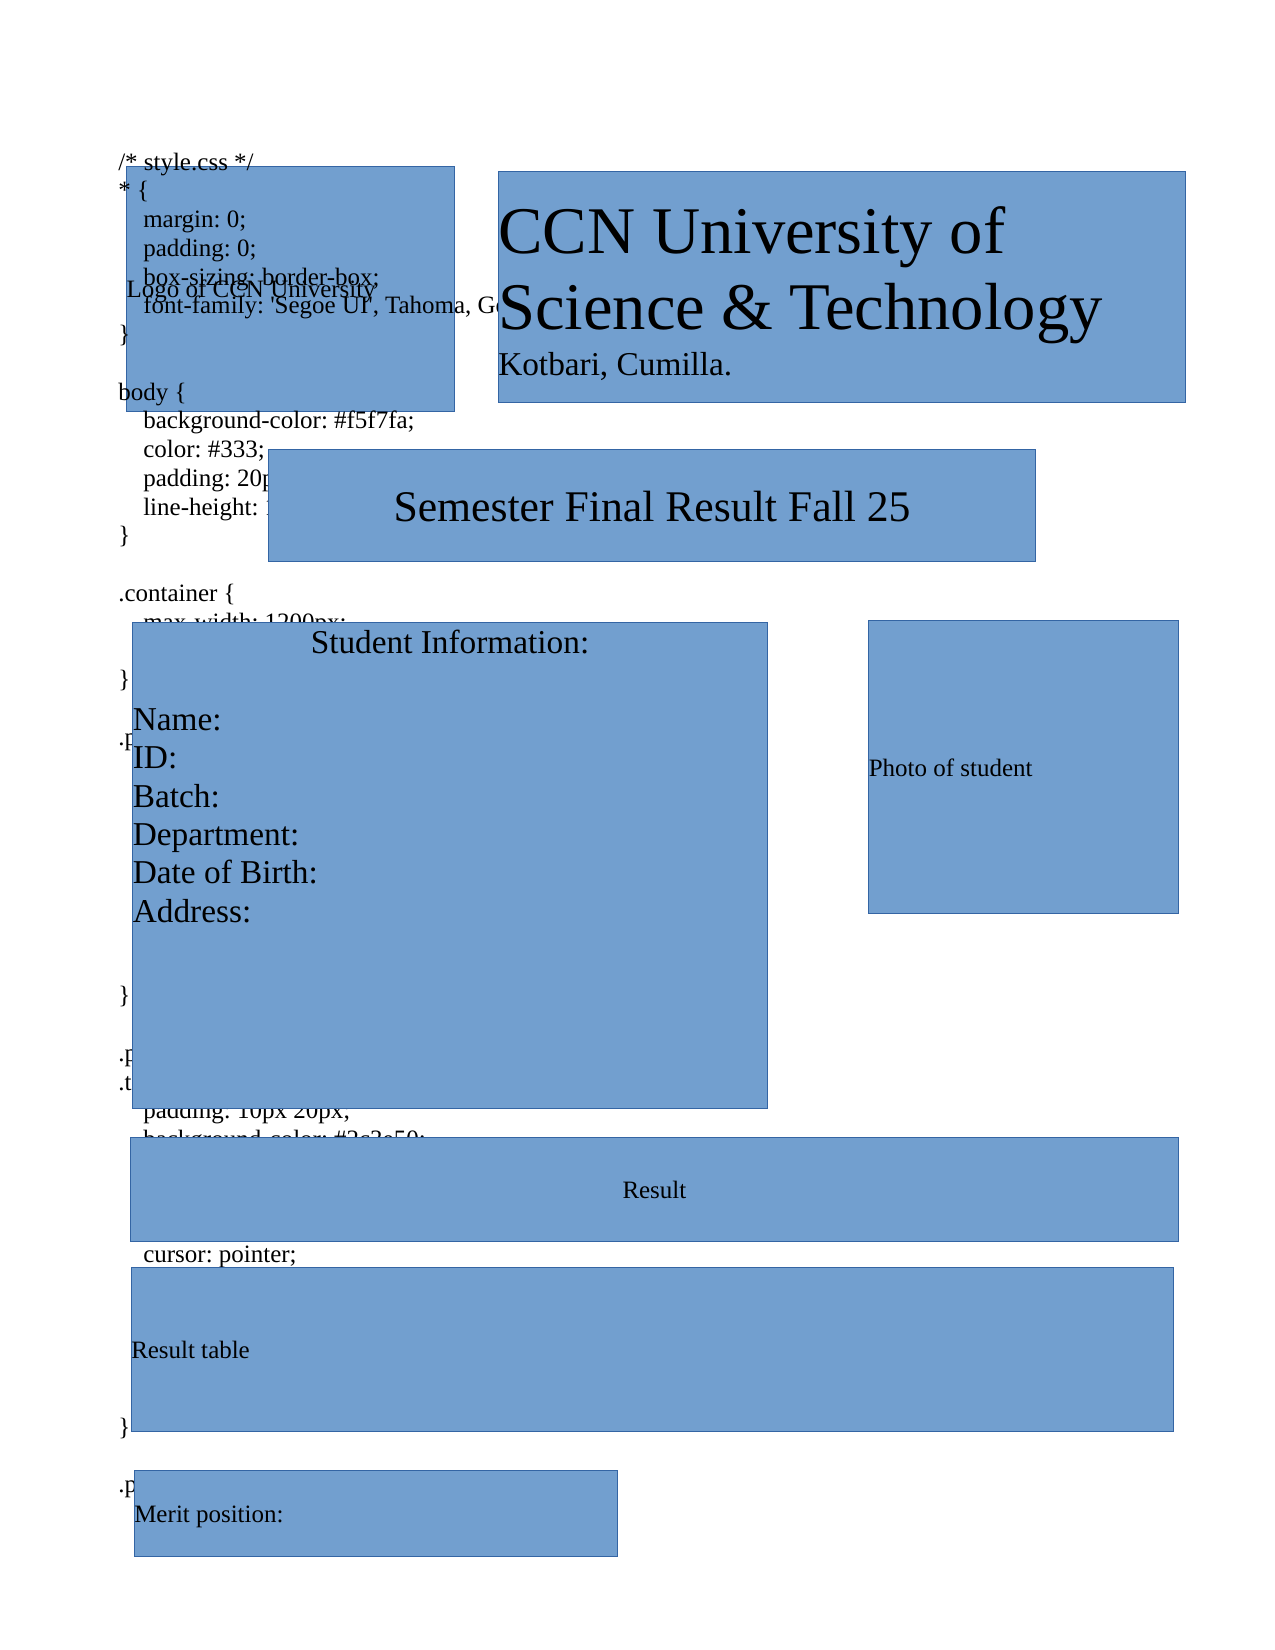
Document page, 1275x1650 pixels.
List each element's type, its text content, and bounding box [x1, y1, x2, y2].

text display: flex; [118, 1297, 131, 1326]
text /* style.css */ [118, 147, 1157, 176]
text margin: 0; [118, 204, 126, 233]
text line-height: 1.6; [118, 492, 268, 521]
text body { [455, 377, 1157, 406]
text line-height: 1.6; [1036, 492, 1157, 521]
text } [118, 521, 268, 549]
text [768, 664, 868, 693]
text cursor: pointer; [118, 1239, 1157, 1268]
text margin-bottom: 20px; [768, 837, 868, 866]
text border-radius: 8px; [118, 923, 132, 952]
text } [118, 664, 132, 693]
text [768, 981, 1157, 1009]
text display: flex; [118, 751, 132, 779]
text gap: 15px; [118, 808, 132, 837]
text } [118, 1412, 1157, 1441]
text .print-btn, [118, 1038, 132, 1067]
text .print-header { [768, 722, 868, 751]
text color: white; [118, 1153, 130, 1182]
text border: none; [118, 1182, 130, 1211]
text } [118, 981, 132, 1009]
text * { [455, 176, 498, 204]
text margin-bottom: 20px; [118, 837, 132, 866]
text .toggle-view-btn { [768, 1067, 1157, 1096]
text justify-content: flex-end; [768, 779, 868, 808]
text } [455, 319, 498, 348]
text padding: 10px; [118, 866, 132, 894]
text padding: 0; [455, 233, 498, 262]
text margin: 0 auto; [118, 636, 132, 664]
text body { [118, 384, 126, 406]
text max-width: 1200px; [118, 607, 1157, 636]
text .print-btn, [768, 1038, 1157, 1067]
text padding: 20px; [118, 463, 268, 492]
text padding: 10px; [768, 866, 868, 894]
text .print-btn:hover { [118, 1469, 1157, 1498]
text font-weight: 600; [118, 1268, 131, 1297]
text gap: 15px; [768, 808, 868, 837]
text background-color: #fff; [768, 894, 1157, 923]
text color: #333; [118, 434, 1157, 463]
text [1036, 521, 1157, 549]
text .print-header { [118, 722, 132, 751]
text padding: 10px 20px; [118, 1096, 1157, 1124]
text .container { [118, 578, 1157, 607]
text padding: 20px; [1036, 463, 1157, 492]
text .toggle-view-btn { [118, 1067, 132, 1096]
text margin: 0; [455, 204, 498, 233]
text display: flex; [768, 751, 868, 779]
text box-sizing: border-box; [455, 262, 498, 291]
text * { [118, 176, 126, 204]
text padding: 0; [118, 233, 126, 262]
text margin: 0 auto; [768, 636, 868, 664]
text box-shadow: 0 2px 8px rgba(0, 0, 0, 0.1); [768, 952, 1157, 981]
text gap: 8px; [118, 1354, 131, 1383]
text background-color: #f5f7fa; [118, 406, 1157, 434]
text background-color: #2c3e50; [118, 1124, 1157, 1153]
text } [118, 319, 126, 348]
text background-color: #1a252f; [618, 1498, 1157, 1527]
text border-radius: 8px; [768, 923, 1157, 952]
